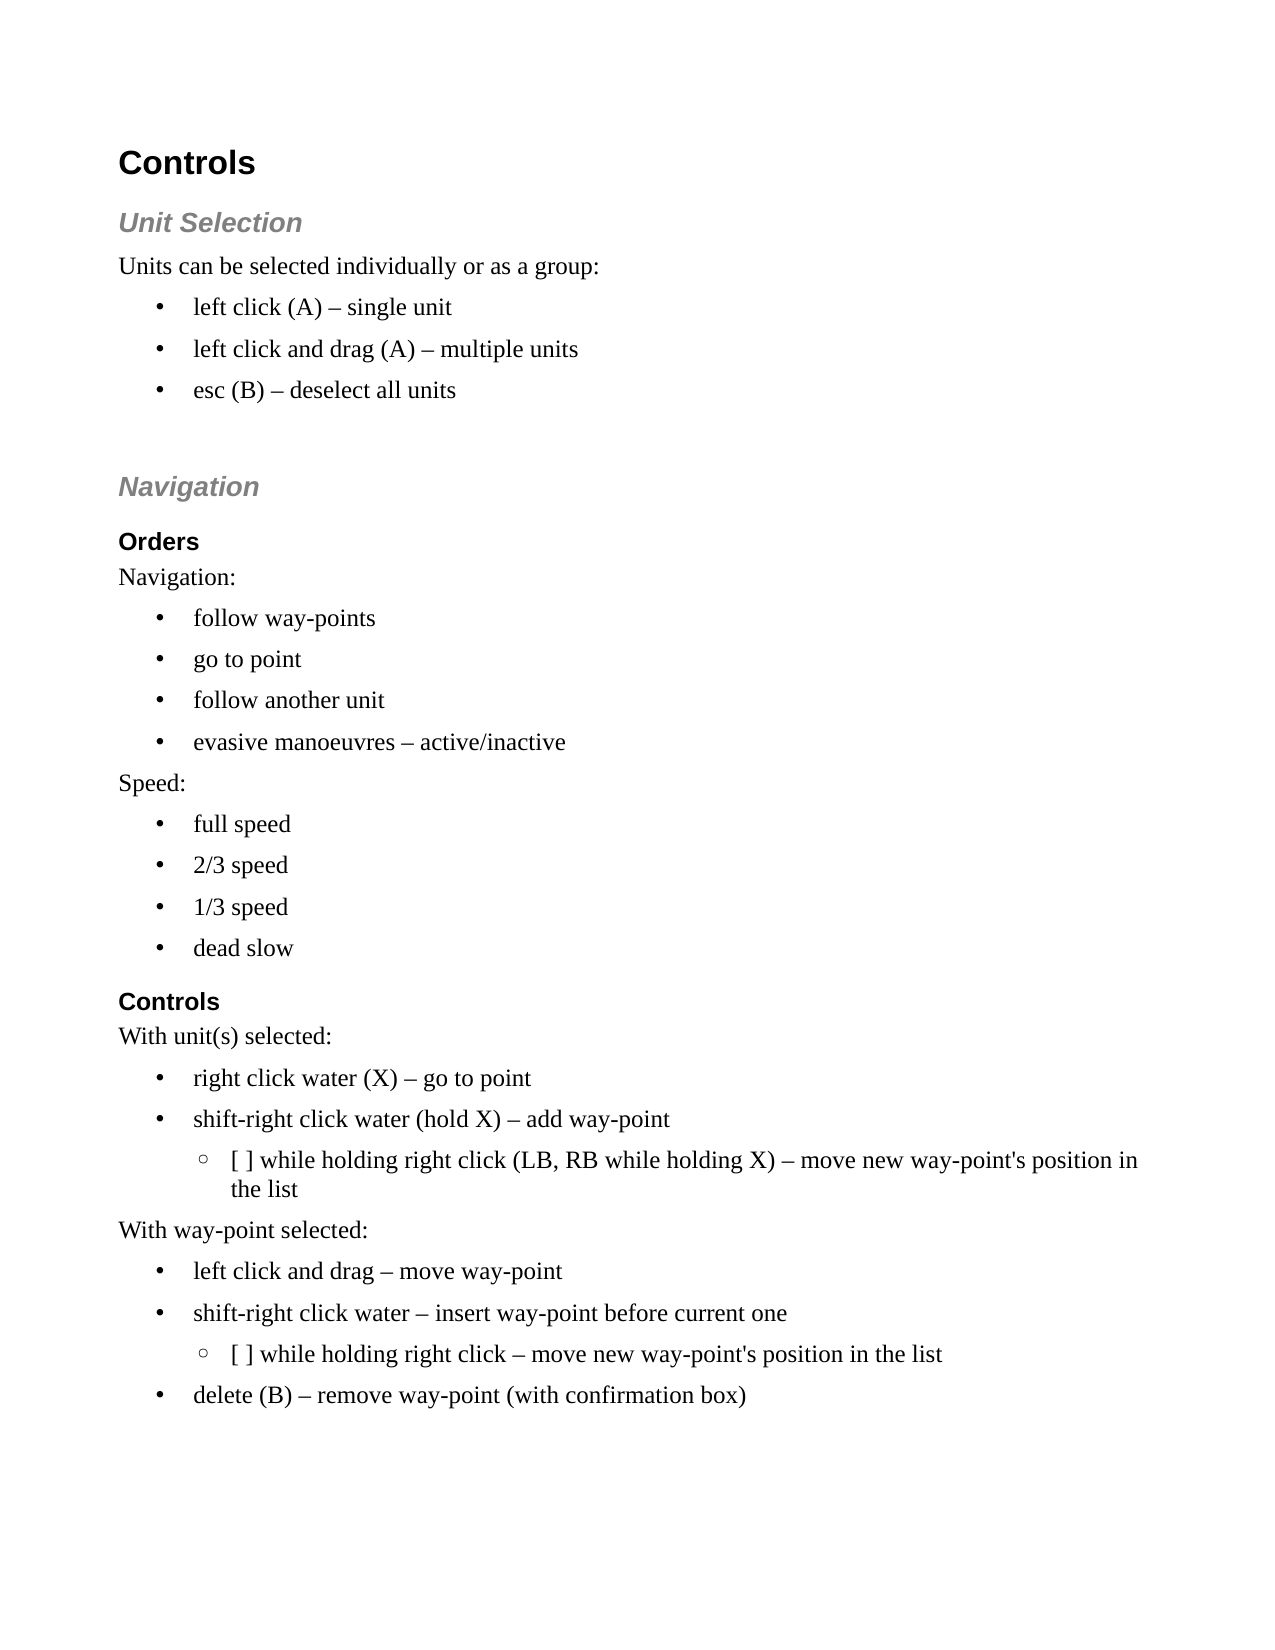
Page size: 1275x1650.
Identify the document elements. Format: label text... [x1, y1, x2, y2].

text Units can be selected individually or as a group: [118, 251, 1157, 280]
text Speed: [118, 768, 1157, 797]
list dead slow [156, 933, 1157, 962]
subtitle Unit Selection [118, 207, 1157, 239]
list [ ] while holding right click – move new way-point's position in the list [193, 1339, 1157, 1368]
text Navigation: [118, 562, 1157, 590]
text With way-point selected: [118, 1215, 1157, 1244]
list shift-right click water (hold X) – add way-point [156, 1104, 1157, 1133]
list 2/3 speed [156, 850, 1157, 879]
list right click water (X) – go to point [156, 1063, 1157, 1091]
subtitle Controls [118, 987, 1157, 1015]
subtitle Orders [118, 527, 1157, 555]
list delete (B) – remove way-point (with confirmation box) [156, 1380, 1157, 1409]
list left click and drag – move way-point [156, 1256, 1157, 1285]
list shift-right click water – insert way-point before current one [156, 1298, 1157, 1326]
list 1/3 speed [156, 892, 1157, 920]
list left click and drag (A) – multiple units [156, 334, 1157, 362]
subtitle Navigation [118, 470, 1157, 502]
list left click (A) – single unit [156, 292, 1157, 321]
text With unit(s) selected: [118, 1021, 1157, 1050]
list [ ] while holding right click (LB, RB while holding X) – move new way-point's position in the list [193, 1145, 1157, 1203]
list full speed [156, 809, 1157, 838]
subtitle Controls [118, 143, 1157, 182]
list follow way-points [156, 603, 1157, 632]
list evasive manoeuvres – active/inactive [156, 727, 1157, 755]
list go to point [156, 644, 1157, 673]
list follow another unit [156, 685, 1157, 714]
list esc (B) – deselect all units [156, 375, 1157, 404]
